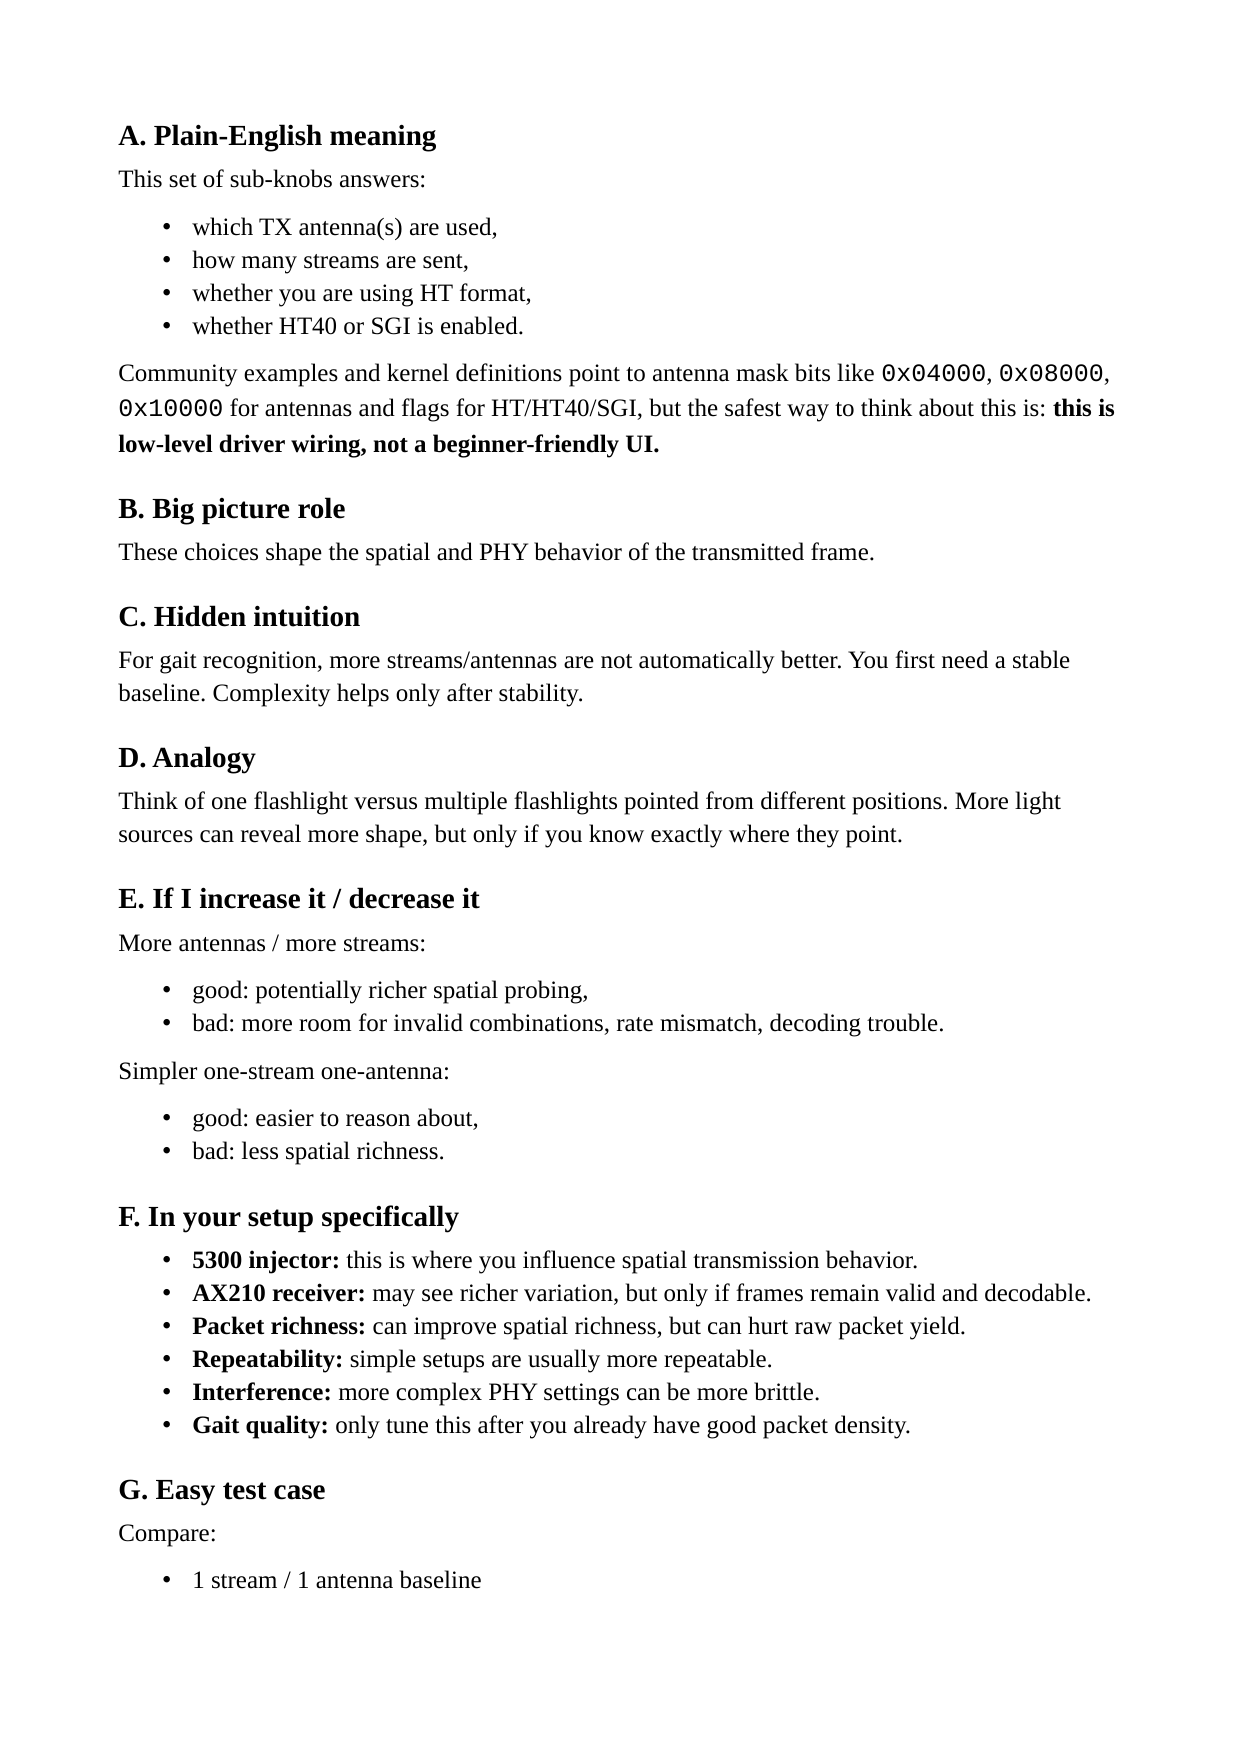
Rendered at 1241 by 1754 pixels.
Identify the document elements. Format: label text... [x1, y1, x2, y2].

text Simpler one-stream one-antenna: [118, 1056, 1122, 1084]
list good: potentially richer spatial probing, [162, 975, 1122, 1004]
list 1 stream / 1 antenna baseline [162, 1566, 1122, 1594]
list whether you are using HT format, [162, 278, 1122, 307]
list good: easier to reason about, [162, 1103, 1122, 1132]
list bad: more room for invalid combinations, rate mismatch, decoding trouble. [162, 1008, 1122, 1037]
subtitle G. Easy test case [118, 1472, 1122, 1506]
text This set of sub-knobs answers: [118, 164, 1122, 193]
list which TX antenna(s) are used, [162, 212, 1122, 241]
text More antennas / more streams: [118, 928, 1122, 956]
list Packet richness: can improve spatial richness, but can hurt raw packet yield. [162, 1311, 1122, 1339]
subtitle B. Big picture role [118, 491, 1122, 524]
text Think of one flashlight versus multiple flashlights pointed from different positions. More light sources can reveal more shape, but only if you know exactly where they point. [118, 786, 1122, 848]
list bad: less spatial richness. [162, 1136, 1122, 1165]
subtitle F. In your setup specifically [118, 1199, 1122, 1232]
text Compare: [118, 1518, 1122, 1547]
subtitle D. Analogy [118, 740, 1122, 774]
list Interference: more complex PHY settings can be more brittle. [162, 1377, 1122, 1406]
list AX210 receiver: may see richer variation, but only if frames remain valid and decodable. [162, 1278, 1122, 1306]
subtitle E. If I increase it / decrease it [118, 882, 1122, 915]
list Repeatability: simple setups are usually more repeatable. [162, 1344, 1122, 1372]
list 5300 injector: this is where you influence spatial transmission behavior. [162, 1245, 1122, 1273]
subtitle A. Plain-English meaning [118, 118, 1122, 152]
subtitle C. Hidden intuition [118, 599, 1122, 633]
text For gait recognition, more streams/antennas are not automatically better. You first need a stable baseline. Complexity helps only after stability. [118, 645, 1122, 707]
list how many streams are sent, [162, 245, 1122, 273]
text These choices shape the spatial and PHY behavior of the transmitted frame. [118, 537, 1122, 566]
list Gait quality: only tune this after you already have good packet density. [162, 1410, 1122, 1438]
list whether HT40 or SGI is enabled. [162, 311, 1122, 339]
text Community examples and kernel definitions point to antenna mask bits like 0x04000, 0x08000, 0x10000 for antennas and flags for HT/HT40/SGI, but the safest way to think about this is: this is low-level driver wiring, not a beginner-friendly UI. [118, 358, 1122, 457]
